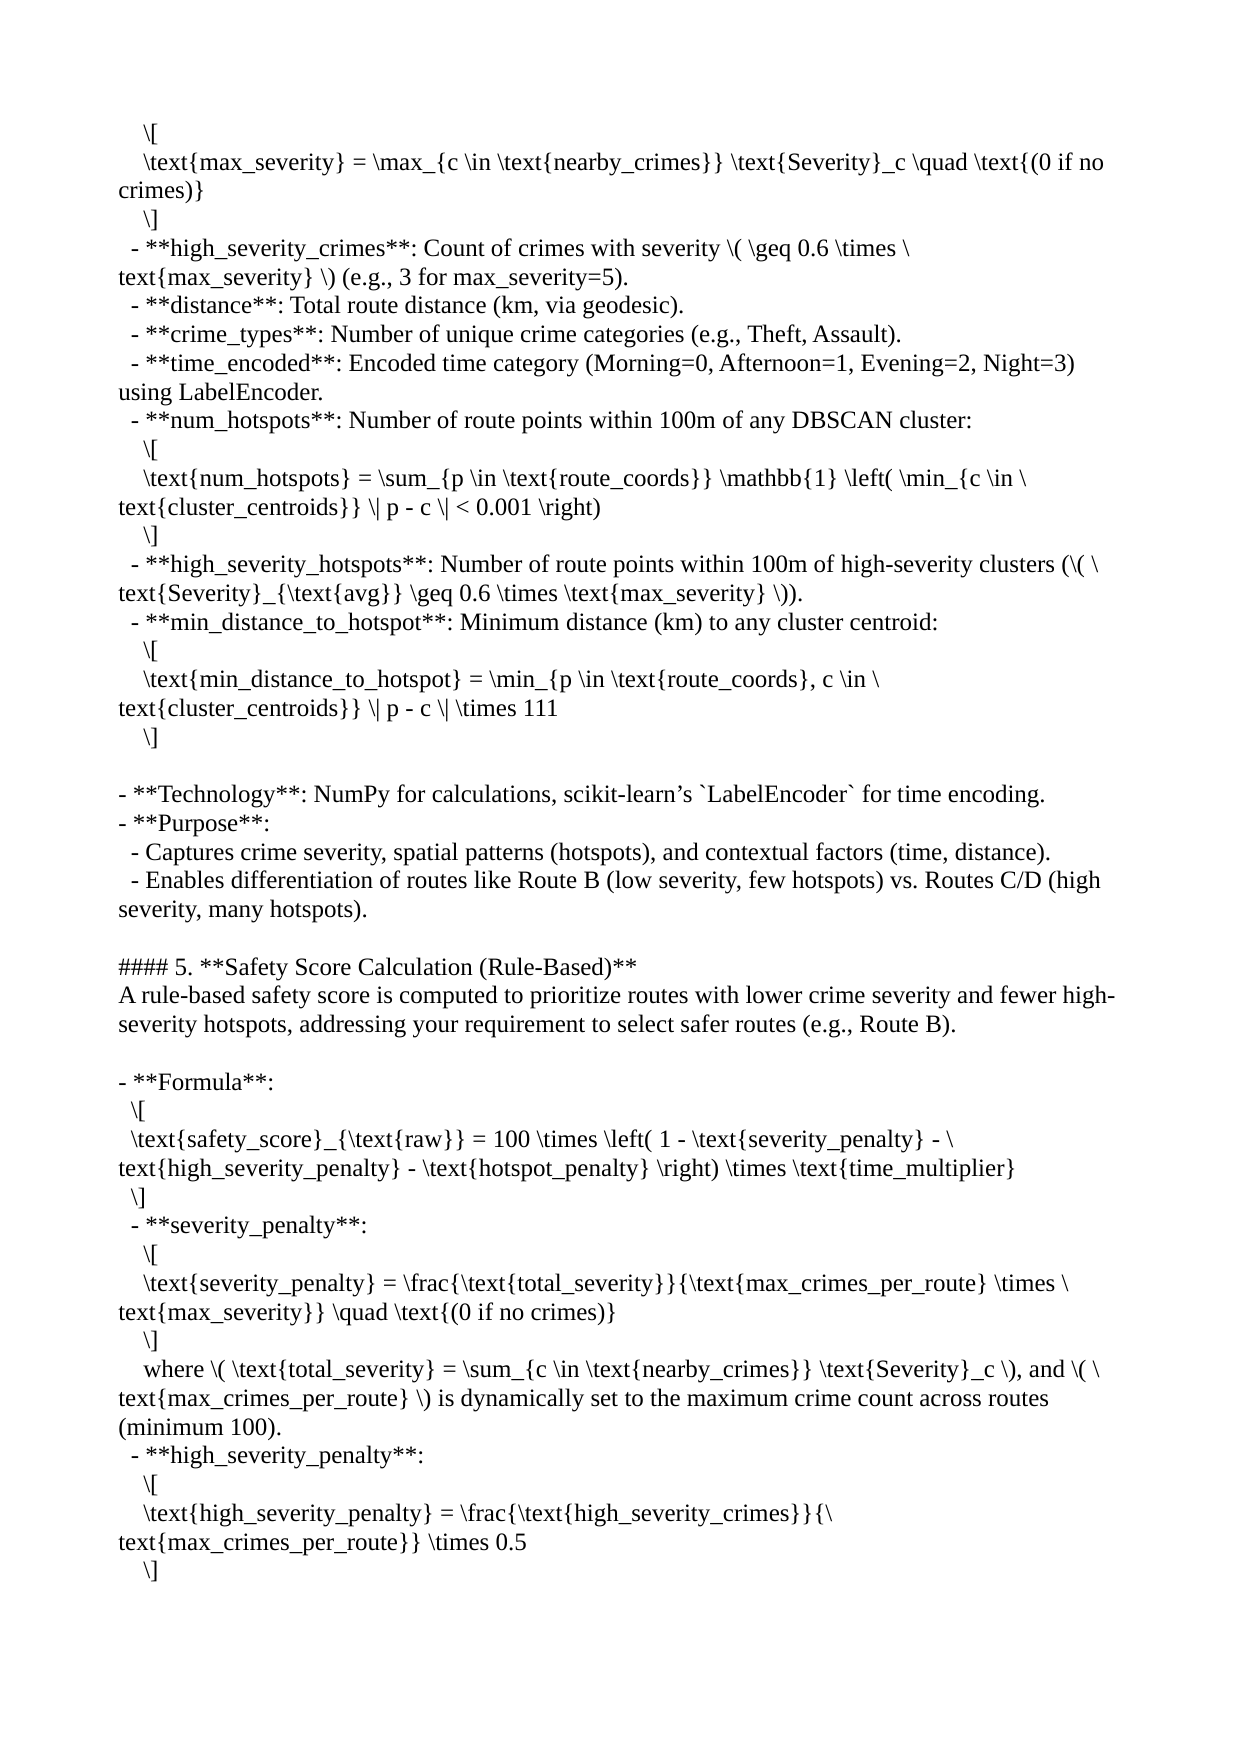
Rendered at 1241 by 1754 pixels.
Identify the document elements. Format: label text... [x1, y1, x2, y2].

text \[ [118, 1096, 1122, 1124]
text - **severity_penalty**: [118, 1211, 1122, 1239]
text \[ [118, 1239, 1122, 1268]
text - **Purpose**: [118, 808, 1122, 837]
text - **crime_types**: Number of unique crime categories (e.g., Theft, Assault). [118, 319, 1122, 348]
text - Captures crime severity, spatial patterns (hotspots), and contextual factors (time, distance). [118, 837, 1122, 866]
text \text{safety_score}_{\text{raw}} = 100 \times \left( 1 - \text{severity_penalty} - \text{high_severity_penalty} - \text{hotspot_penalty} \right) \times \text{time_multiplier} [118, 1124, 1122, 1182]
text \[ [118, 434, 1122, 463]
text \[ [118, 1469, 1122, 1498]
text \text{severity_penalty} = \frac{\text{total_severity}}{\text{max_crimes_per_route} \times \text{max_severity}} \quad \text{(0 if no crimes)} [118, 1268, 1122, 1326]
text \] [118, 1326, 1122, 1354]
text #### 5. **Safety Score Calculation (Rule-Based)** [118, 952, 1122, 981]
text A rule-based safety score is computed to prioritize routes with lower crime severity and fewer high-severity hotspots, addressing your requirement to select safer routes (e.g., Route B). [118, 981, 1122, 1038]
text - **high_severity_penalty**: [118, 1441, 1122, 1469]
text \] [118, 722, 1122, 751]
text - **time_encoded**: Encoded time category (Morning=0, Afternoon=1, Evening=2, Night=3) using LabelEncoder. [118, 348, 1122, 406]
text - **min_distance_to_hotspot**: Minimum distance (km) to any cluster centroid: [118, 607, 1122, 636]
text - **high_severity_hotspots**: Number of route points within 100m of high-severity clusters (\( \text{Severity}_{\text{avg}} \geq 0.6 \times \text{max_severity} \)). [118, 549, 1122, 607]
text \text{max_severity} = \max_{c \in \text{nearby_crimes}} \text{Severity}_c \quad \text{(0 if no crimes)} [118, 147, 1122, 204]
text - **distance**: Total route distance (km, via geodesic). [118, 291, 1122, 319]
text \] [118, 1182, 1122, 1211]
text \] [118, 204, 1122, 233]
text \text{high_severity_penalty} = \frac{\text{high_severity_crimes}}{\text{max_crimes_per_route}} \times 0.5 [118, 1498, 1122, 1556]
text - **Formula**: [118, 1067, 1122, 1096]
text \[ [118, 118, 1122, 147]
text - **num_hotspots**: Number of route points within 100m of any DBSCAN cluster: [118, 406, 1122, 434]
text - **Technology**: NumPy for calculations, scikit-learn’s `LabelEncoder` for time encoding. [118, 779, 1122, 808]
text where \( \text{total_severity} = \sum_{c \in \text{nearby_crimes}} \text{Severity}_c \), and \( \text{max_crimes_per_route} \) is dynamically set to the maximum crime count across routes (minimum 100). [118, 1354, 1122, 1441]
text - Enables differentiation of routes like Route B (low severity, few hotspots) vs. Routes C/D (high severity, many hotspots). [118, 866, 1122, 923]
text \text{num_hotspots} = \sum_{p \in \text{route_coords}} \mathbb{1} \left( \min_{c \in \text{cluster_centroids}} \| p - c \| < 0.001 \right) [118, 463, 1122, 521]
text \] [118, 1556, 1122, 1584]
text \[ [118, 636, 1122, 664]
text - **high_severity_crimes**: Count of crimes with severity \( \geq 0.6 \times \text{max_severity} \) (e.g., 3 for max_severity=5). [118, 233, 1122, 291]
text \] [118, 521, 1122, 549]
text \text{min_distance_to_hotspot} = \min_{p \in \text{route_coords}, c \in \text{cluster_centroids}} \| p - c \| \times 111 [118, 664, 1122, 722]
